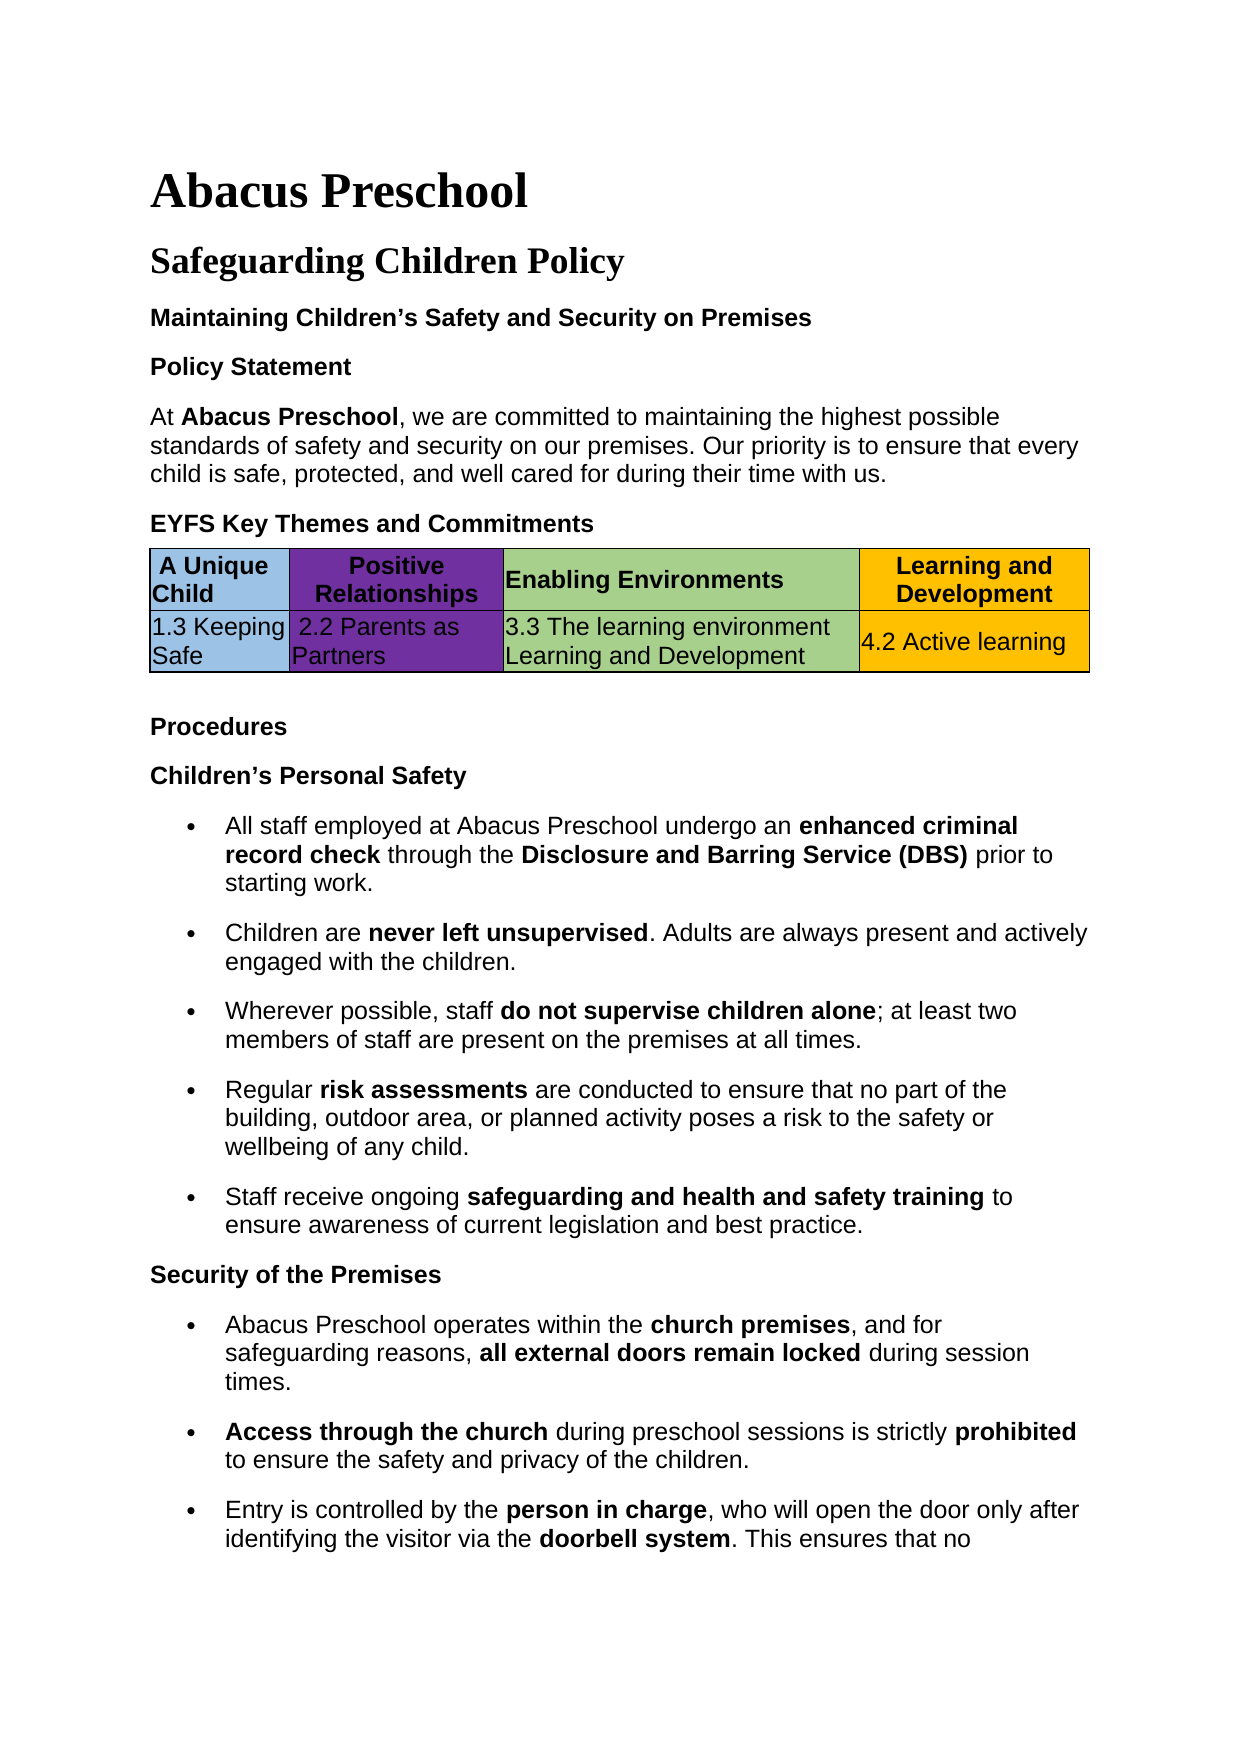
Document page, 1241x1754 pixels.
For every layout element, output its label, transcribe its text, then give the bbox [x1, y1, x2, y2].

list Abacus Preschool operates within the church premises, and for safeguarding reasons, all external doors remain locked during session times. [187, 1309, 1090, 1396]
list Access through the church during preschool sessions is strictly prohibited to ensure the safety and privacy of the children. [187, 1417, 1090, 1474]
text Abacus Preschool [150, 160, 1090, 218]
text Procedures [150, 712, 1090, 740]
text Maintaining Children’s Safety and Security on Premises [150, 303, 1090, 331]
table_header Learning and Development [860, 549, 1089, 610]
text EYFS Key Themes and Commitments [150, 509, 1090, 538]
table_header Positive Relationships [290, 549, 503, 610]
table_cell 2.2 Parents as Partners [290, 611, 503, 671]
table_cell 3.3 The learning environment Learning and Development [504, 611, 859, 671]
text Children’s Personal Safety [150, 761, 1090, 790]
list Wherever possible, staff do not supervise children alone; at least two members of staff are present on the premises at all times. [187, 996, 1090, 1054]
list Staff receive ongoing safeguarding and health and safety training to ensure awareness of current legislation and best practice. [187, 1182, 1090, 1239]
table_cell 1.3 Keeping Safe [151, 611, 289, 671]
text Security of the Premises [150, 1260, 1090, 1289]
table_header Enabling Environments [504, 549, 859, 610]
text Safeguarding Children Policy [150, 239, 1090, 282]
text Policy Statement [150, 352, 1090, 381]
table_cell 4.2 Active learning [860, 611, 1089, 671]
list All staff employed at Abacus Preschool undergo an enhanced criminal record check through the Disclosure and Barring Service (DBS) prior to starting work. [187, 811, 1090, 897]
table_header A Unique Child [151, 549, 289, 610]
list Regular risk assessments are conducted to ensure that no part of the building, outdoor area, or planned activity poses a risk to the safety or wellbeing of any child. [187, 1074, 1090, 1161]
list Children are never left unsupervised. Adults are always present and actively engaged with the children. [187, 918, 1090, 975]
list Entry is controlled by the person in charge, who will open the door only after identifying the visitor via the doorbell system. This ensures that no [187, 1495, 1090, 1552]
text At Abacus Preschool, we are committed to maintaining the highest possible standards of safety and security on our premises. Our priority is to ensure that every child is safe, protected, and well cared for during their time with us. [150, 402, 1090, 488]
